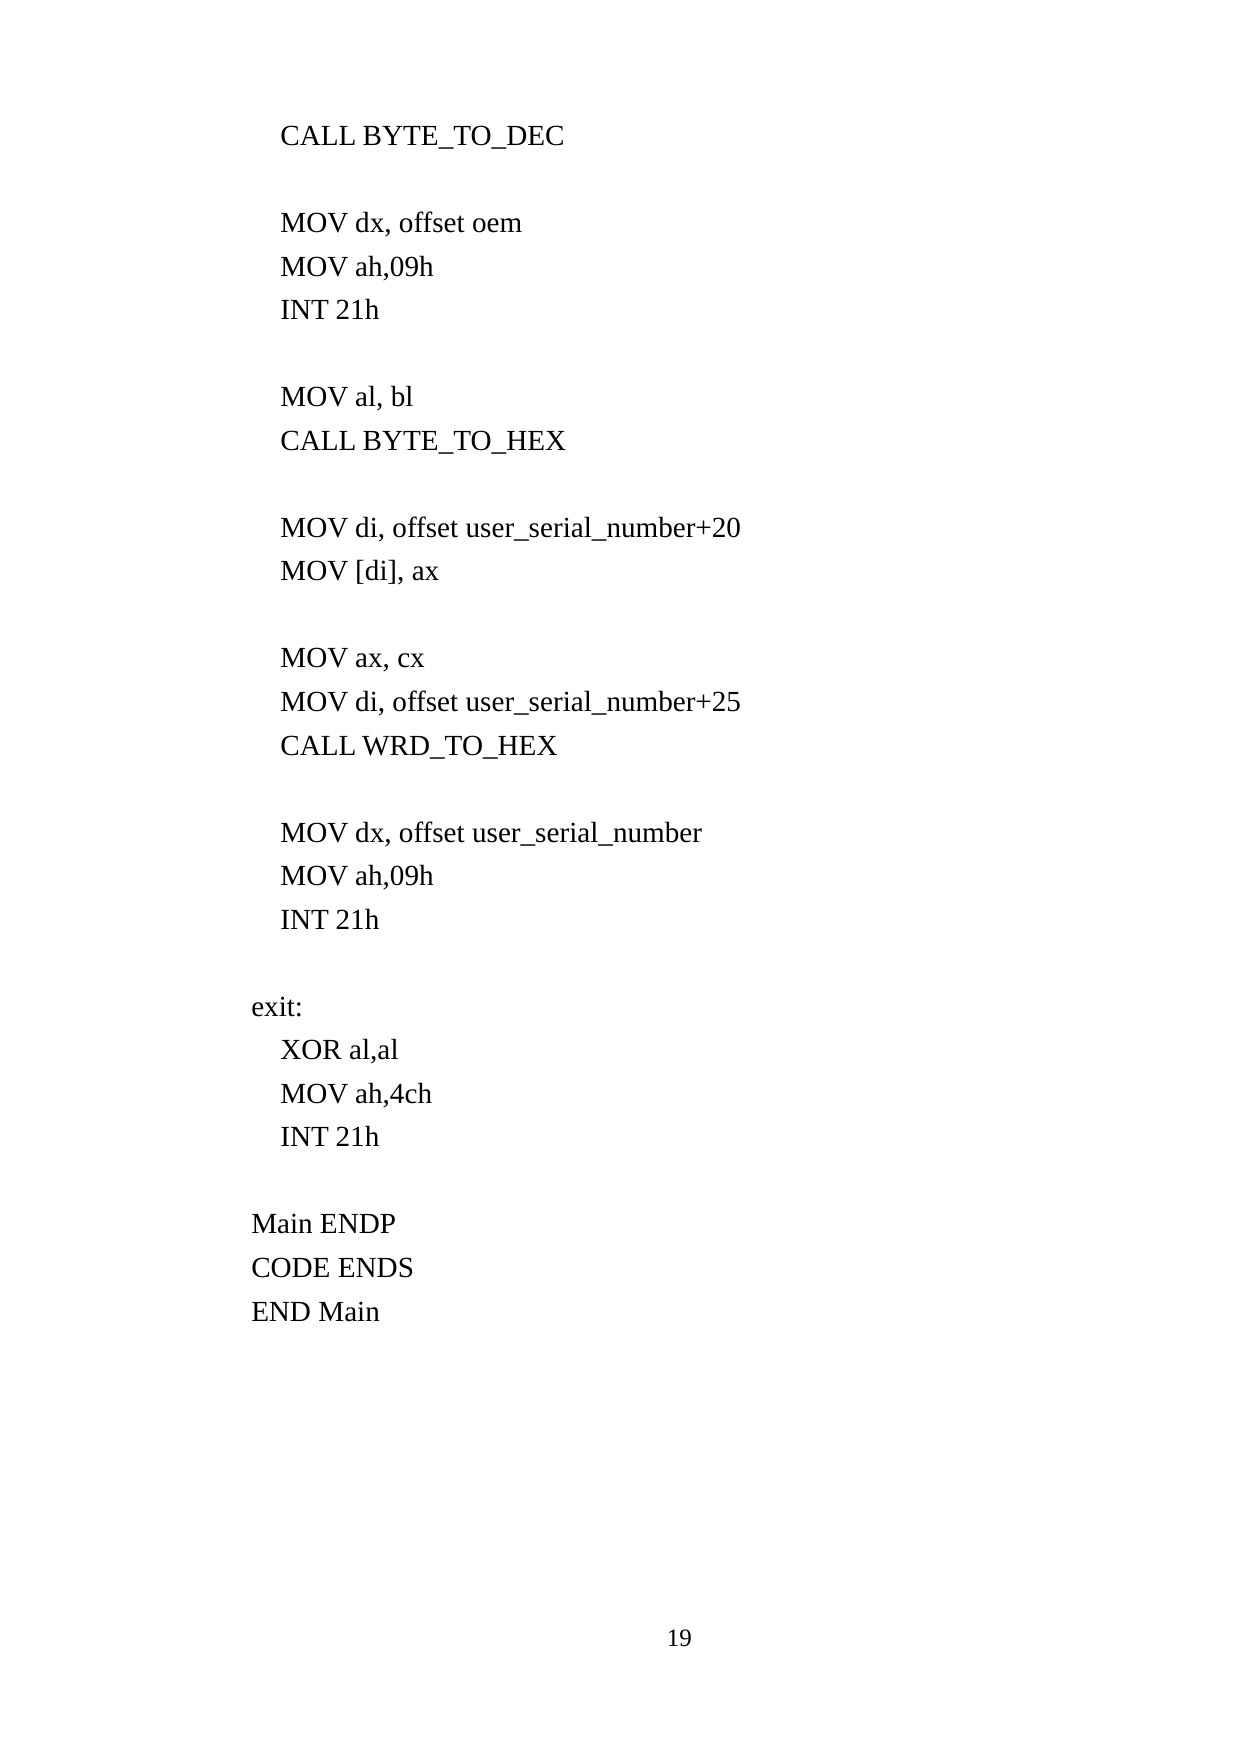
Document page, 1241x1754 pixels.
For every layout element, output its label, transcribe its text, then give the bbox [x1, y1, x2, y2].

text XOR al,al [177, 1032, 1181, 1066]
text CALL WRD_TO_HEX [177, 728, 1181, 761]
text MOV dx, offset oem [177, 205, 1181, 239]
text MOV ah,09h [177, 249, 1181, 282]
text INT 21h [177, 1119, 1181, 1153]
text END Main [177, 1294, 1181, 1327]
text CALL BYTE_TO_DEC [177, 118, 1181, 152]
text MOV al, bl [177, 379, 1181, 413]
text INT 21h [177, 292, 1181, 326]
text MOV dx, offset user_serial_number [177, 815, 1181, 848]
text MOV di, offset user_serial_number+25 [177, 684, 1181, 718]
text MOV di, offset user_serial_number+20 [177, 510, 1181, 543]
text CODE ENDS [177, 1250, 1181, 1284]
text INT 21h [177, 902, 1181, 935]
text MOV ax, cx [177, 641, 1181, 674]
text exit: [177, 989, 1181, 1022]
text CALL BYTE_TO_HEX [177, 423, 1181, 456]
text MOV ah,09h [177, 858, 1181, 892]
text MOV [di], ax [177, 553, 1181, 587]
text Main ENDP [177, 1207, 1181, 1240]
text MOV ah,4ch [177, 1076, 1181, 1109]
